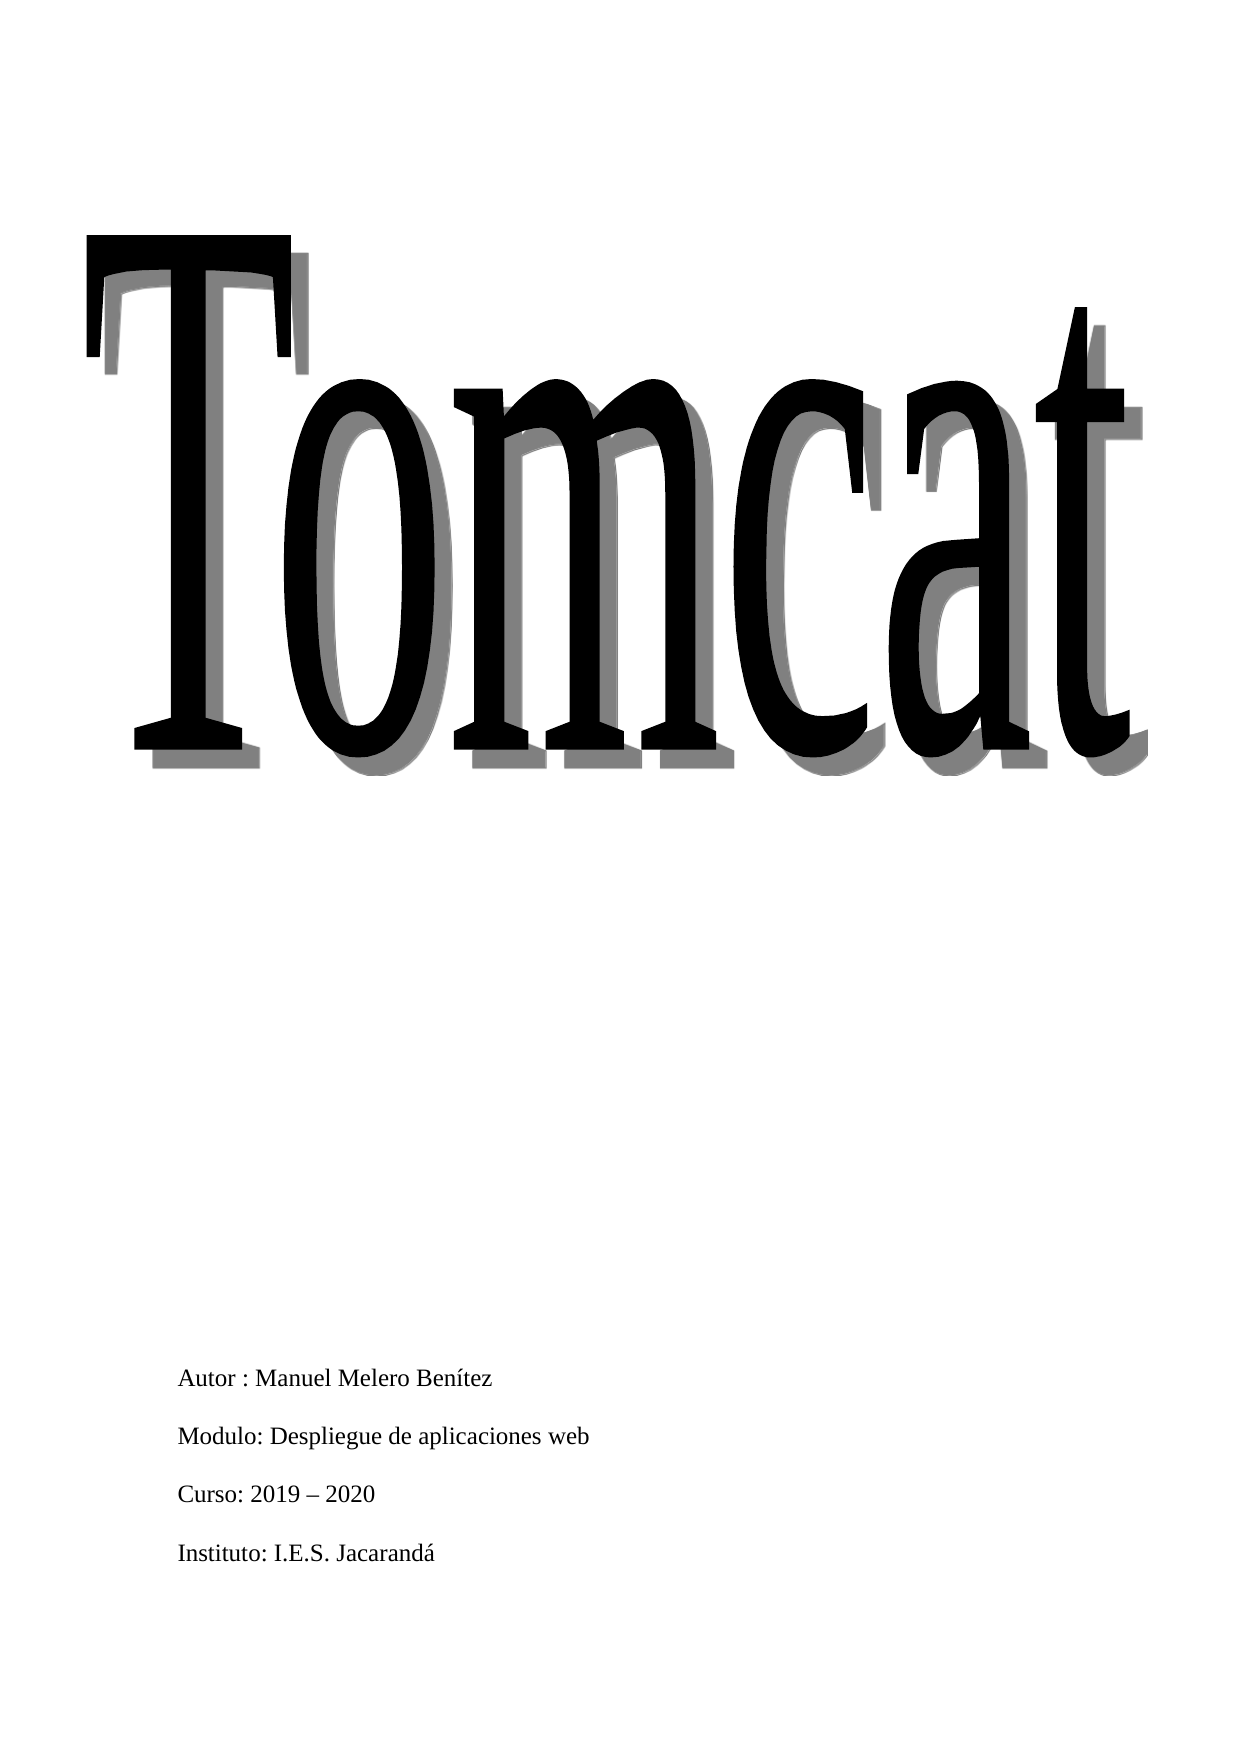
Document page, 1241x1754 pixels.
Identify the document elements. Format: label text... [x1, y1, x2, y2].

text Curso: 2019 – 2020 [177, 1479, 1063, 1508]
text Instituto: I.E.S. Jacarandá [177, 1538, 1063, 1567]
text Modulo: Despliegue de aplicaciones web [177, 1421, 1063, 1450]
text Autor : Manuel Melero Benítez [177, 1363, 1063, 1392]
